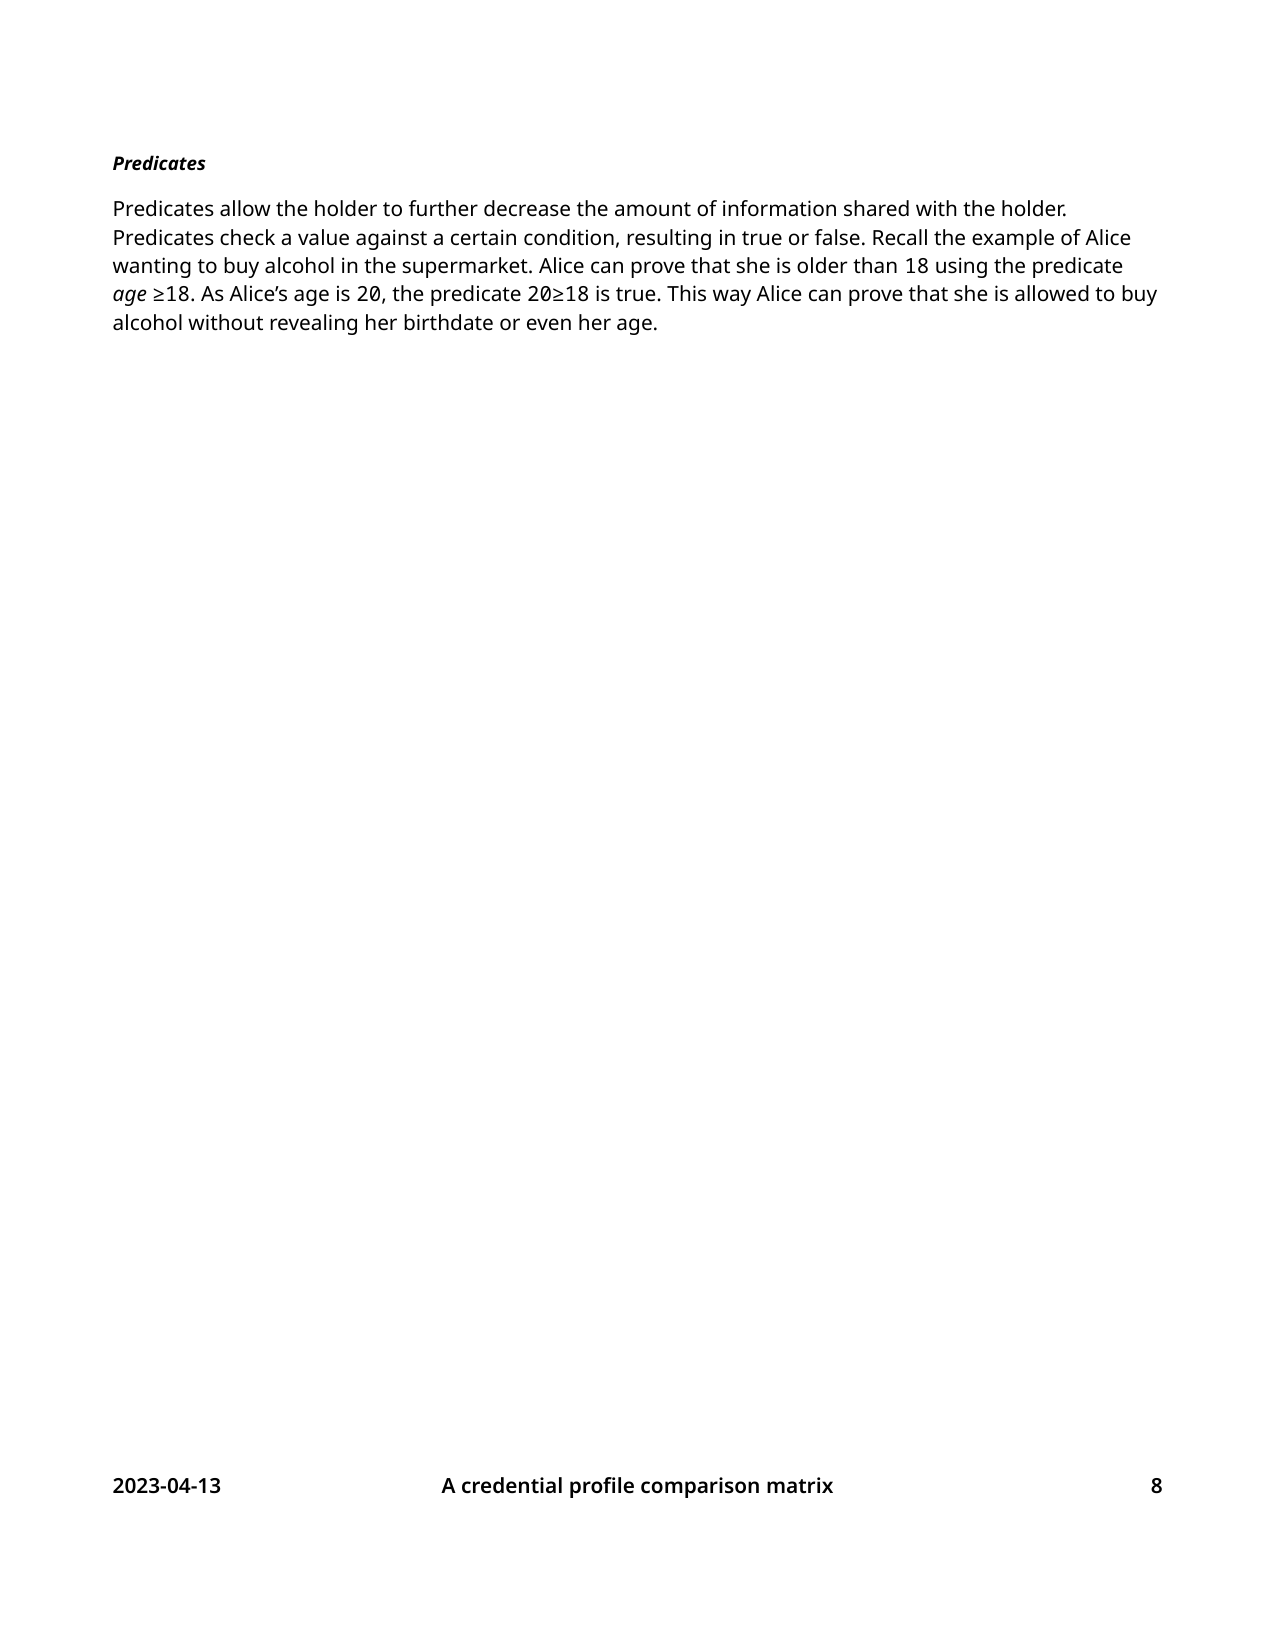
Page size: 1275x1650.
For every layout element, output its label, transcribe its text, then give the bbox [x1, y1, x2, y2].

text Predicates allow the holder to further decrease the amount of information shared with the holder. Predicates check a value against a certain condition, resulting in true or false. Recall the example of Alice wanting to buy alcohol in the supermarket. Alice can prove that she is older than 18 using the predicate age ≥18. As Alice’s age is 20, the predicate 20≥18 is true. This way Alice can prove that she is allowed to buy alcohol without revealing her birthdate or even her age. [112, 194, 1162, 336]
subtitle Predicates [112, 150, 1162, 176]
